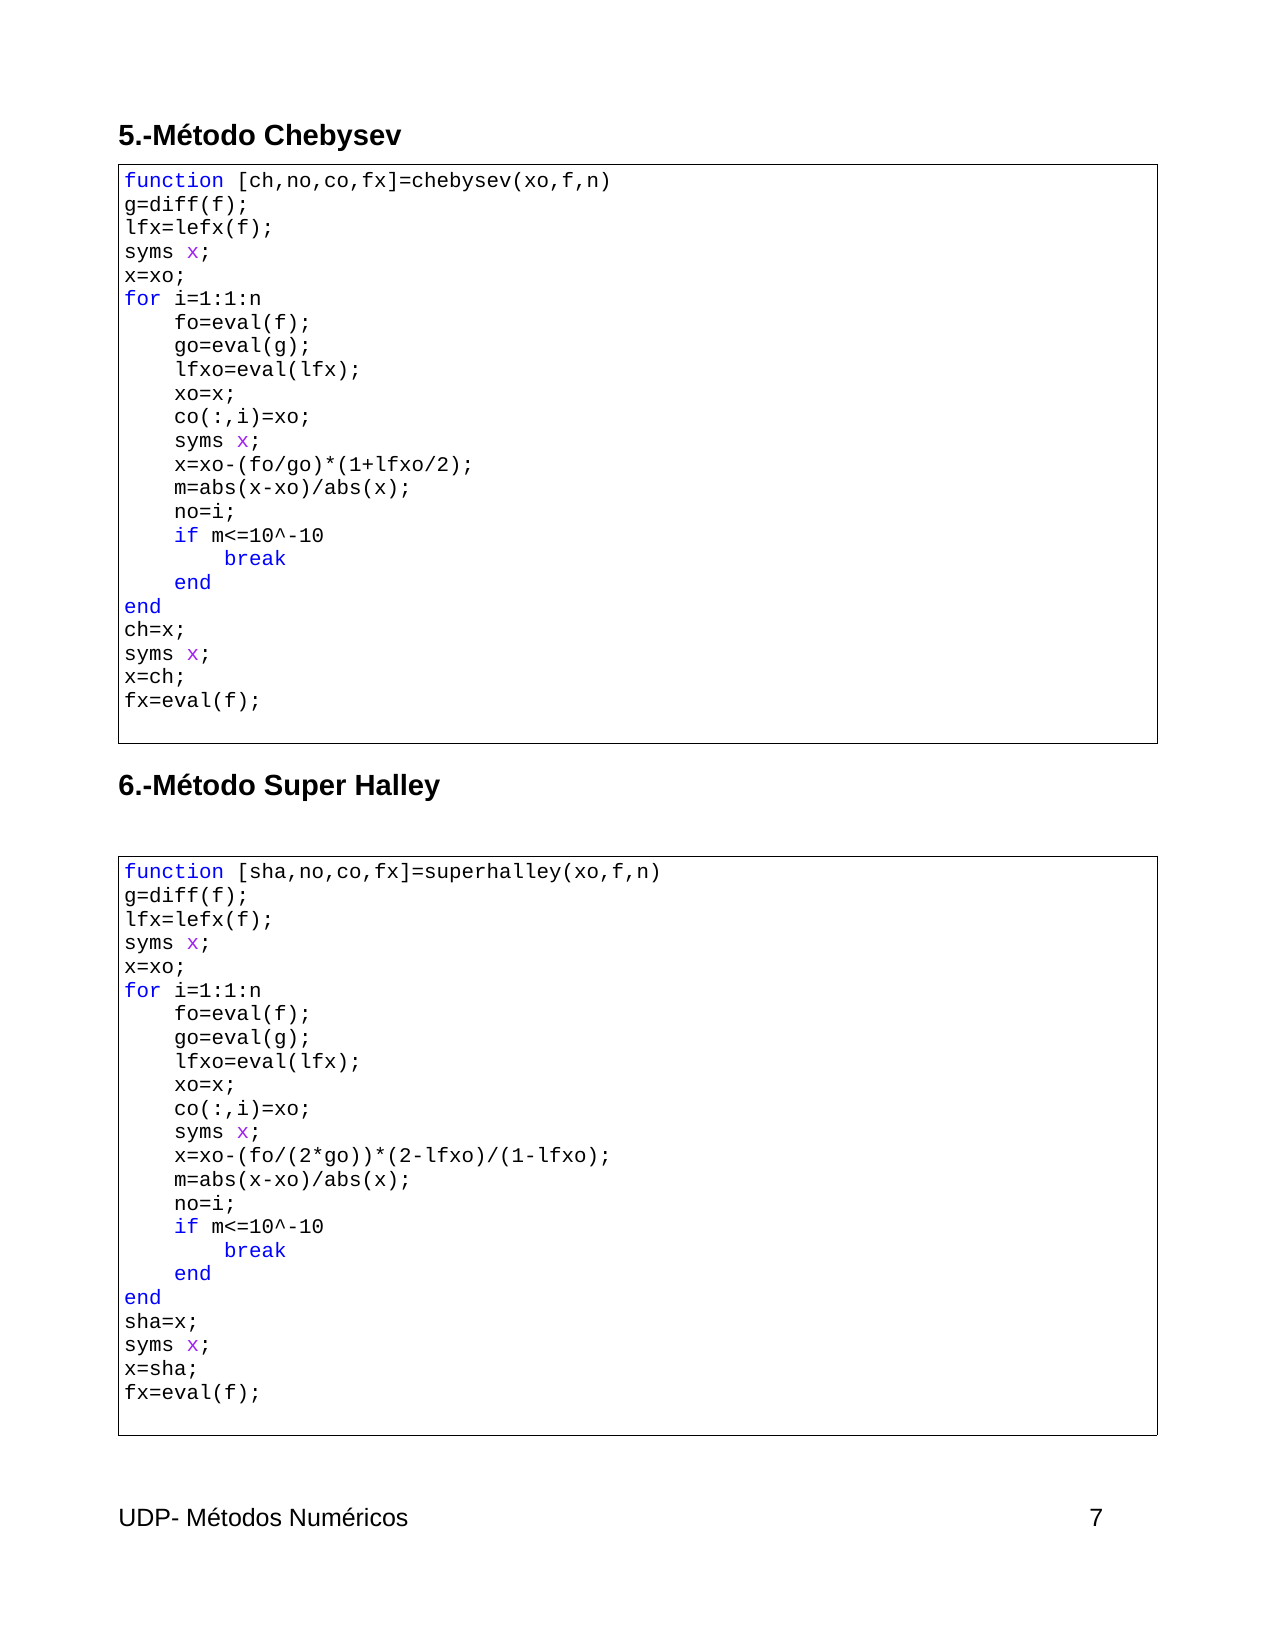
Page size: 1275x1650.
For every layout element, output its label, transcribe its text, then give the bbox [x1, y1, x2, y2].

subtitle 5.-Método Chebysev [118, 118, 1157, 152]
table_header function [ch,no,co,fx]=chebysev(xo,f,n) g=diff(f); lfx=lefx(f); syms x; x=xo; for i=1:1:n fo=eval(f); go=eval(g); lfxo=eval(lfx); xo=x; co(:,i)=xo; syms x; x=xo-(fo/go)*(1+lfxo/2); m=abs(x-xo)/abs(x); no=i; if m<=10^-10 break end end ch=x; syms x; x=ch; fx=eval(f); [119, 165, 1157, 743]
table_header function [sha,no,co,fx]=superhalley(xo,f,n) g=diff(f); lfx=lefx(f); syms x; x=xo; for i=1:1:n fo=eval(f); go=eval(g); lfxo=eval(lfx); xo=x; co(:,i)=xo; syms x; x=xo-(fo/(2*go))*(2-lfxo)/(1-lfxo); m=abs(x-xo)/abs(x); no=i; if m<=10^-10 break end end sha=x; syms x; x=sha; fx=eval(f); [119, 857, 1157, 1435]
subtitle 6.-Método Super Halley [118, 768, 1157, 802]
